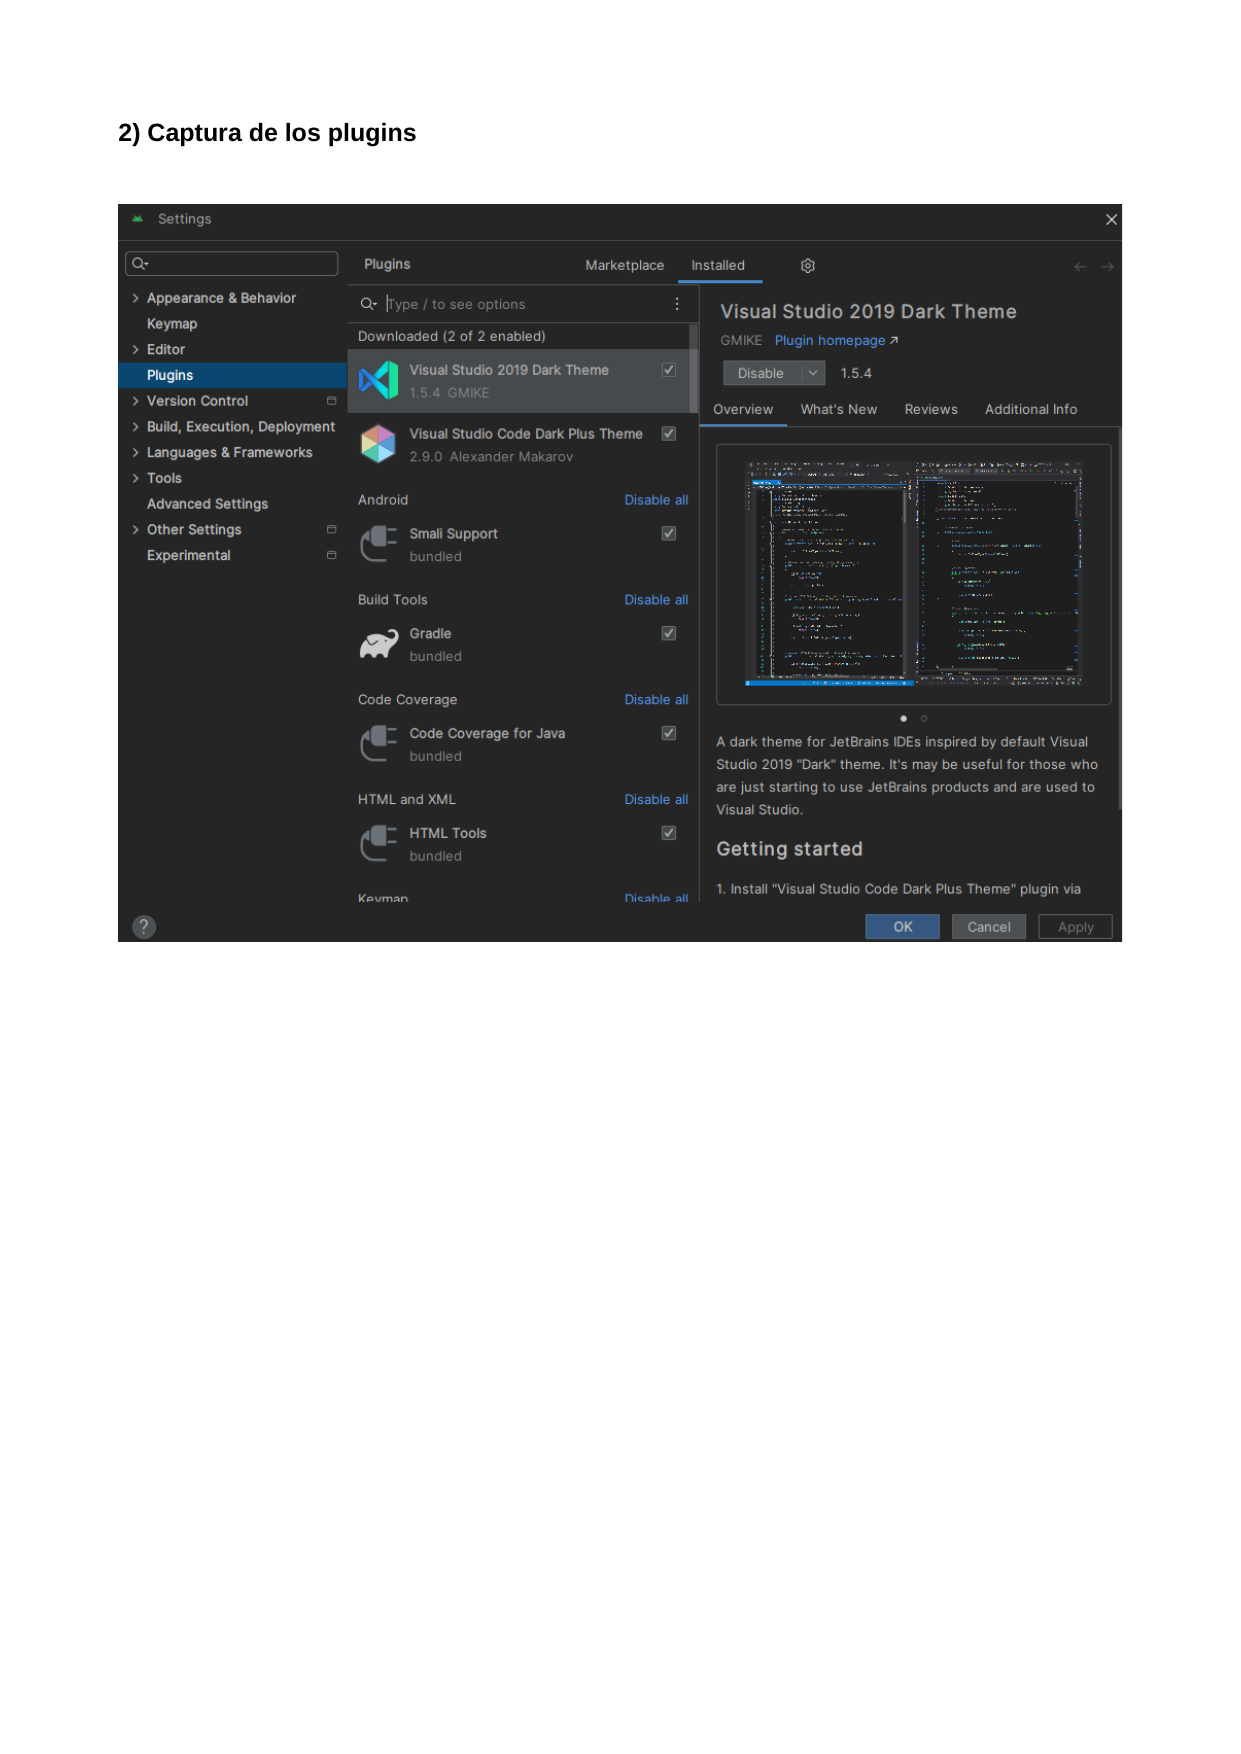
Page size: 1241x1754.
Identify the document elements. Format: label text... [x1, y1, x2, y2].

picture [118, 204, 1123, 942]
text 2) Captura de los plugins [118, 118, 1122, 147]
